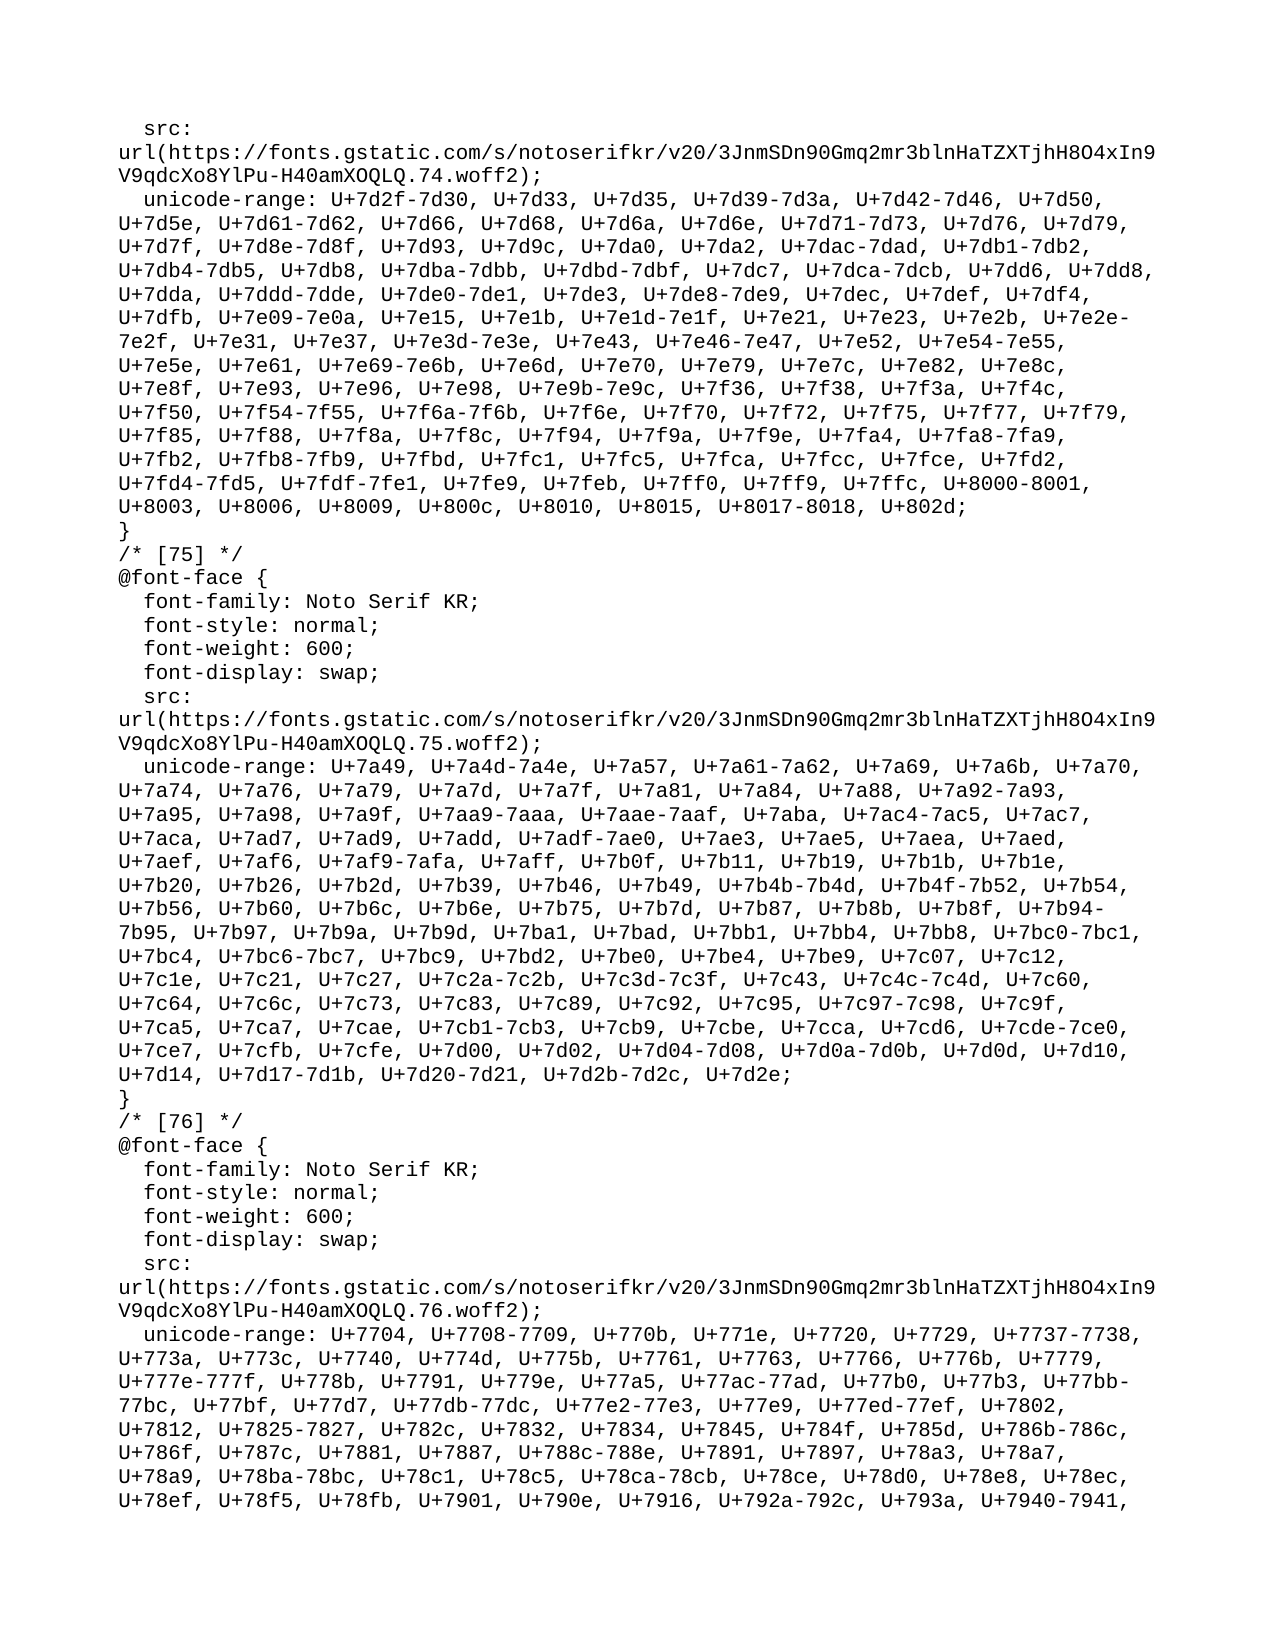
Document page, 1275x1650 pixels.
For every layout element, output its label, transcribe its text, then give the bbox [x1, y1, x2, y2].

text } [118, 1088, 1157, 1111]
text font-display: swap; [118, 1229, 1157, 1253]
text @font-face { [118, 1135, 1157, 1158]
text unicode-range: U+7a49, U+7a4d-7a4e, U+7a57, U+7a61-7a62, U+7a69, U+7a6b, U+7a70, U+7a74, U+7a76, U+7a79, U+7a7d, U+7a7f, U+7a81, U+7a84, U+7a88, U+7a92-7a93, U+7a95, U+7a98, U+7a9f, U+7aa9-7aaa, U+7aae-7aaf, U+7aba, U+7ac4-7ac5, U+7ac7, U+7aca, U+7ad7, U+7ad9, U+7add, U+7adf-7ae0, U+7ae3, U+7ae5, U+7aea, U+7aed, U+7aef, U+7af6, U+7af9-7afa, U+7aff, U+7b0f, U+7b11, U+7b19, U+7b1b, U+7b1e, U+7b20, U+7b26, U+7b2d, U+7b39, U+7b46, U+7b49, U+7b4b-7b4d, U+7b4f-7b52, U+7b54, U+7b56, U+7b60, U+7b6c, U+7b6e, U+7b75, U+7b7d, U+7b87, U+7b8b, U+7b8f, U+7b94-7b95, U+7b97, U+7b9a, U+7b9d, U+7ba1, U+7bad, U+7bb1, U+7bb4, U+7bb8, U+7bc0-7bc1, U+7bc4, U+7bc6-7bc7, U+7bc9, U+7bd2, U+7be0, U+7be4, U+7be9, U+7c07, U+7c12, U+7c1e, U+7c21, U+7c27, U+7c2a-7c2b, U+7c3d-7c3f, U+7c43, U+7c4c-7c4d, U+7c60, U+7c64, U+7c6c, U+7c73, U+7c83, U+7c89, U+7c92, U+7c95, U+7c97-7c98, U+7c9f, U+7ca5, U+7ca7, U+7cae, U+7cb1-7cb3, U+7cb9, U+7cbe, U+7cca, U+7cd6, U+7cde-7ce0, U+7ce7, U+7cfb, U+7cfe, U+7d00, U+7d02, U+7d04-7d08, U+7d0a-7d0b, U+7d0d, U+7d10, U+7d14, U+7d17-7d1b, U+7d20-7d21, U+7d2b-7d2c, U+7d2e; [118, 757, 1157, 1088]
text font-family: Noto Serif KR; [118, 1158, 1157, 1182]
text src: url(https://fonts.gstatic.com/s/notoserifkr/v20/3JnmSDn90Gmq2mr3blnHaTZXTjhH8O4xIn9V9qdcXo8YlPu-H40amXOQLQ.74.woff2); [118, 118, 1157, 189]
text @font-face { [118, 567, 1157, 591]
text /* [76] */ [118, 1111, 1157, 1135]
text unicode-range: U+7d2f-7d30, U+7d33, U+7d35, U+7d39-7d3a, U+7d42-7d46, U+7d50, U+7d5e, U+7d61-7d62, U+7d66, U+7d68, U+7d6a, U+7d6e, U+7d71-7d73, U+7d76, U+7d79, U+7d7f, U+7d8e-7d8f, U+7d93, U+7d9c, U+7da0, U+7da2, U+7dac-7dad, U+7db1-7db2, U+7db4-7db5, U+7db8, U+7dba-7dbb, U+7dbd-7dbf, U+7dc7, U+7dca-7dcb, U+7dd6, U+7dd8, U+7dda, U+7ddd-7dde, U+7de0-7de1, U+7de3, U+7de8-7de9, U+7dec, U+7def, U+7df4, U+7dfb, U+7e09-7e0a, U+7e15, U+7e1b, U+7e1d-7e1f, U+7e21, U+7e23, U+7e2b, U+7e2e-7e2f, U+7e31, U+7e37, U+7e3d-7e3e, U+7e43, U+7e46-7e47, U+7e52, U+7e54-7e55, U+7e5e, U+7e61, U+7e69-7e6b, U+7e6d, U+7e70, U+7e79, U+7e7c, U+7e82, U+7e8c, U+7e8f, U+7e93, U+7e96, U+7e98, U+7e9b-7e9c, U+7f36, U+7f38, U+7f3a, U+7f4c, U+7f50, U+7f54-7f55, U+7f6a-7f6b, U+7f6e, U+7f70, U+7f72, U+7f75, U+7f77, U+7f79, U+7f85, U+7f88, U+7f8a, U+7f8c, U+7f94, U+7f9a, U+7f9e, U+7fa4, U+7fa8-7fa9, U+7fb2, U+7fb8-7fb9, U+7fbd, U+7fc1, U+7fc5, U+7fca, U+7fcc, U+7fce, U+7fd2, U+7fd4-7fd5, U+7fdf-7fe1, U+7fe9, U+7feb, U+7ff0, U+7ff9, U+7ffc, U+8000-8001, U+8003, U+8006, U+8009, U+800c, U+8010, U+8015, U+8017-8018, U+802d; [118, 189, 1157, 520]
text src: url(https://fonts.gstatic.com/s/notoserifkr/v20/3JnmSDn90Gmq2mr3blnHaTZXTjhH8O4xIn9V9qdcXo8YlPu-H40amXOQLQ.76.woff2); [118, 1253, 1157, 1324]
text font-weight: 600; [118, 638, 1157, 662]
text font-display: swap; [118, 662, 1157, 686]
text font-style: normal; [118, 615, 1157, 638]
text /* [75] */ [118, 544, 1157, 567]
text src: url(https://fonts.gstatic.com/s/notoserifkr/v20/3JnmSDn90Gmq2mr3blnHaTZXTjhH8O4xIn9V9qdcXo8YlPu-H40amXOQLQ.75.woff2); [118, 686, 1157, 757]
text unicode-range: U+7704, U+7708-7709, U+770b, U+771e, U+7720, U+7729, U+7737-7738, U+773a, U+773c, U+7740, U+774d, U+775b, U+7761, U+7763, U+7766, U+776b, U+7779, U+777e-777f, U+778b, U+7791, U+779e, U+77a5, U+77ac-77ad, U+77b0, U+77b3, U+77bb-77bc, U+77bf, U+77d7, U+77db-77dc, U+77e2-77e3, U+77e9, U+77ed-77ef, U+7802, U+7812, U+7825-7827, U+782c, U+7832, U+7834, U+7845, U+784f, U+785d, U+786b-786c, U+786f, U+787c, U+7881, U+7887, U+788c-788e, U+7891, U+7897, U+78a3, U+78a7, U+78a9, U+78ba-78bc, U+78c1, U+78c5, U+78ca-78cb, U+78ce, U+78d0, U+78e8, U+78ec, U+78ef, U+78f5, U+78fb, U+7901, U+790e, U+7916, U+792a-792c, U+793a, U+7940-7941, [118, 1324, 1157, 1513]
text font-weight: 600; [118, 1206, 1157, 1229]
text font-style: normal; [118, 1182, 1157, 1206]
text } [118, 520, 1157, 544]
text font-family: Noto Serif KR; [118, 591, 1157, 615]
